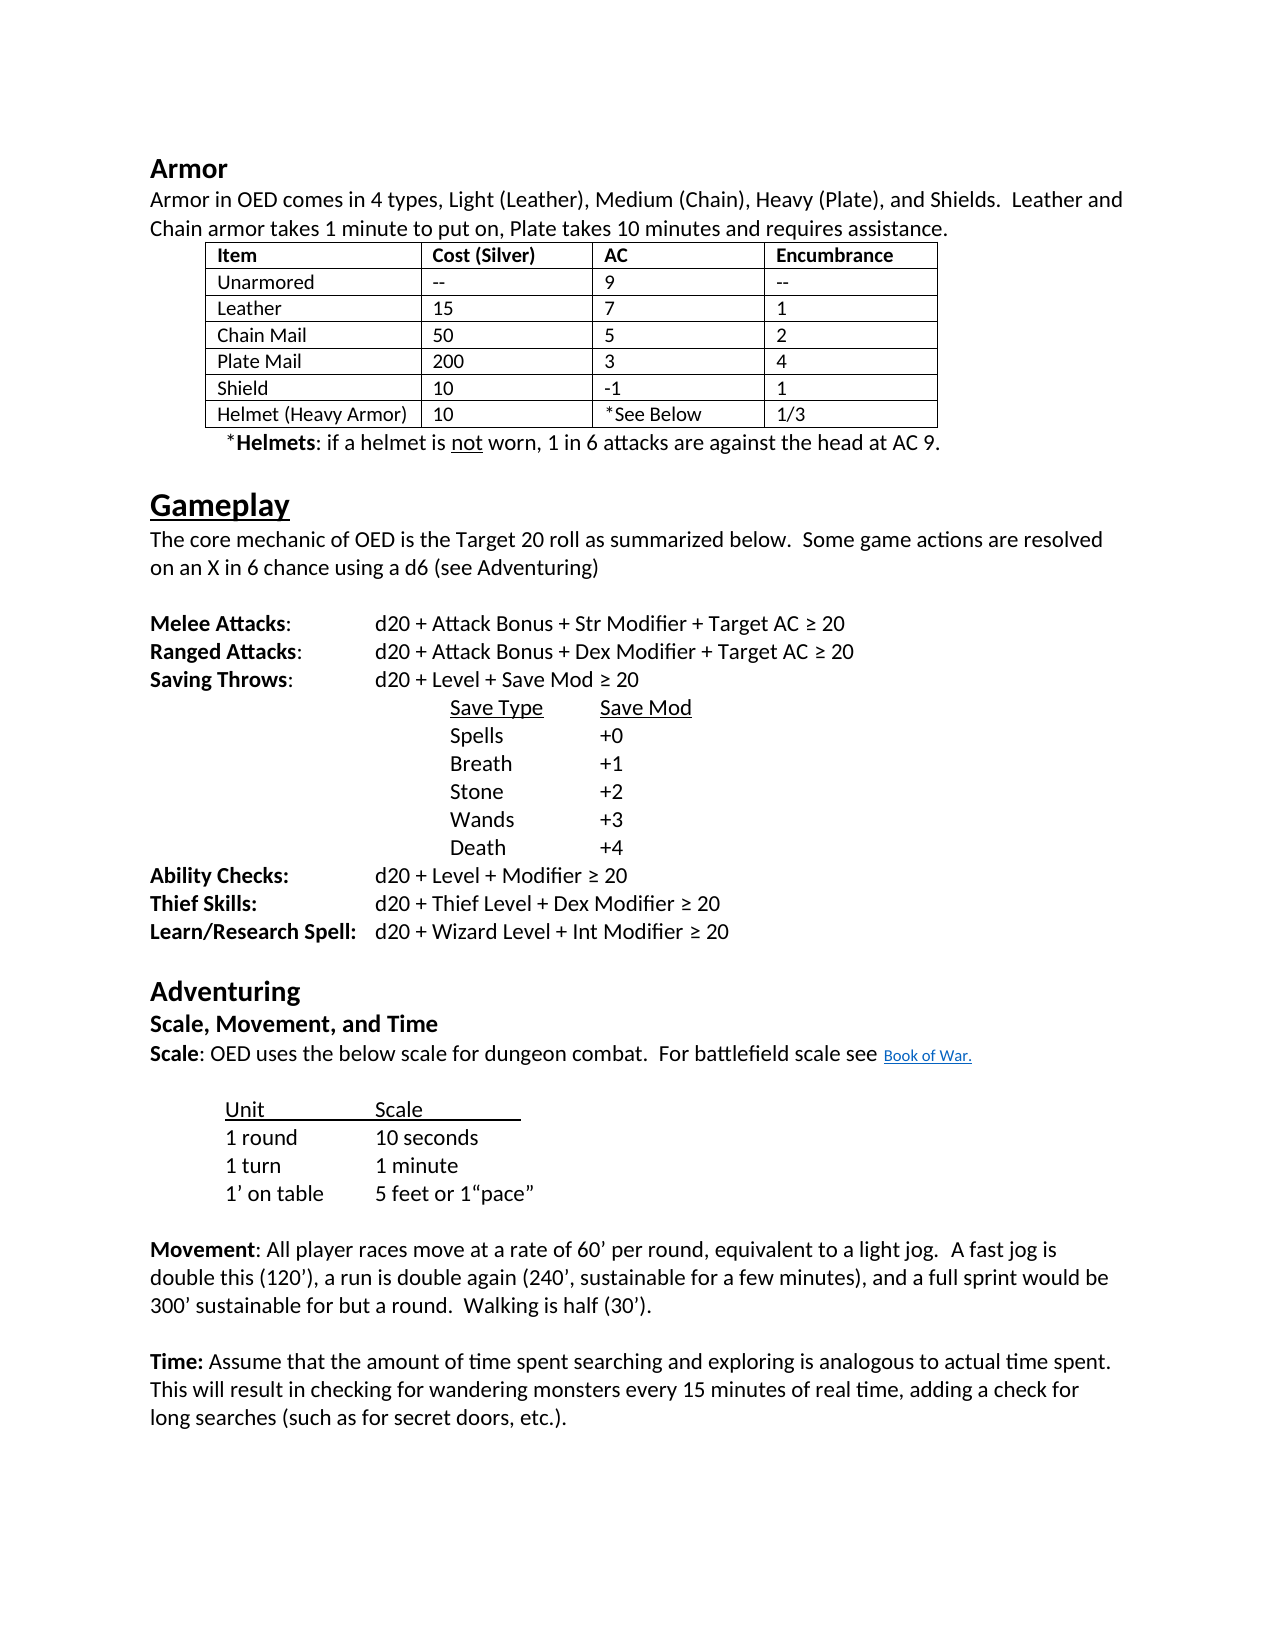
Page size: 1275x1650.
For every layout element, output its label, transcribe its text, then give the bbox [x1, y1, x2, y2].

text Ability Checks: d20 + Level + Modifier ≥ 20 [150, 861, 1125, 889]
table_cell 200 [422, 349, 592, 374]
text Scale: OED uses the below scale for dungeon combat. For battlefield scale see Book of War. [150, 1039, 1125, 1067]
table_cell Helmet (Heavy Armor) [206, 401, 421, 427]
text *Helmets: if a helmet is not worn, 1 in 6 attacks are against the head at AC 9. [150, 428, 1125, 456]
table_cell -1 [593, 375, 764, 400]
text Melee Attacks: d20 + Attack Bonus + Str Modifier + Target AC ≥ 20 [150, 609, 1125, 637]
table_header Encumbrance [765, 243, 937, 268]
table_cell 5 [593, 322, 764, 347]
table_cell 2 [765, 322, 937, 347]
text Stone +2 [150, 777, 1125, 805]
text Armor in OED comes in 4 types, Light (Leather), Medium (Chain), Heavy (Plate), and Shields. Leather and Chain armor takes 1 minute to put on, Plate takes 10 minutes and requires assistance. [150, 186, 1125, 242]
text Learn/Research Spell: d20 + Wizard Level + Int Modifier ≥ 20 [150, 917, 1125, 945]
table_cell 4 [765, 349, 937, 374]
table_header Cost (Silver) [422, 243, 592, 268]
text Armor [150, 150, 1125, 186]
text Death +4 [150, 833, 1125, 861]
table_cell 15 [422, 296, 592, 321]
text Unit Scale [225, 1095, 1125, 1123]
table_cell 9 [593, 269, 764, 294]
text Save Type Save Mod [150, 693, 1125, 721]
text The core mechanic of OED is the Target 20 roll as summarized below. Some game actions are resolved on an X in 6 chance using a d6 (see Adventuring) [150, 525, 1125, 581]
table_cell 7 [593, 296, 764, 321]
table_cell *See Below [593, 401, 764, 427]
table_cell Leather [206, 296, 421, 321]
text Wands +3 [150, 805, 1125, 833]
text 1’ on table 5 feet or 1“pace” [225, 1179, 1125, 1207]
table_cell 3 [593, 349, 764, 374]
table_cell Shield [206, 375, 421, 400]
table_cell -- [422, 269, 592, 294]
table_cell 1 [765, 296, 937, 321]
table_cell Chain Mail [206, 322, 421, 347]
table_cell 1 [765, 375, 937, 400]
text Spells +0 [150, 721, 1125, 749]
text Thief Skills: d20 + Thief Level + Dex Modifier ≥ 20 [150, 889, 1125, 917]
text Time: Assume that the amount of time spent searching and exploring is analogous to actual time spent. This will result in checking for wandering monsters every 15 minutes of real time, adding a check for long searches (such as for secret doors, etc.). [150, 1347, 1125, 1431]
table_cell -- [765, 269, 937, 294]
text Ranged Attacks: d20 + Attack Bonus + Dex Modifier + Target AC ≥ 20 [150, 637, 1125, 665]
table_cell 10 [422, 401, 592, 427]
table_cell Unarmored [206, 269, 421, 294]
text 1 turn 1 minute [225, 1151, 1125, 1179]
table_cell 1/3 [765, 401, 937, 427]
table_cell 50 [422, 322, 592, 347]
text Movement: All player races move at a rate of 60’ per round, equivalent to a light jog. A fast jog is double this (120’), a run is double again (240’, sustainable for a few minutes), and a full sprint would be 300’ sustainable for but a round. Walking is half (30’). [150, 1235, 1125, 1319]
text Breath +1 [150, 749, 1125, 777]
text Adventuring [150, 973, 1125, 1009]
text Scale, Movement, and Time [150, 1009, 1125, 1039]
table_header AC [593, 243, 764, 268]
text 1 round 10 seconds [225, 1123, 1125, 1151]
text Saving Throws: d20 + Level + Save Mod ≥ 20 [150, 665, 1125, 693]
text Gameplay [150, 484, 1125, 525]
table_cell Plate Mail [206, 349, 421, 374]
table_header Item [206, 243, 421, 268]
table_cell 10 [422, 375, 592, 400]
